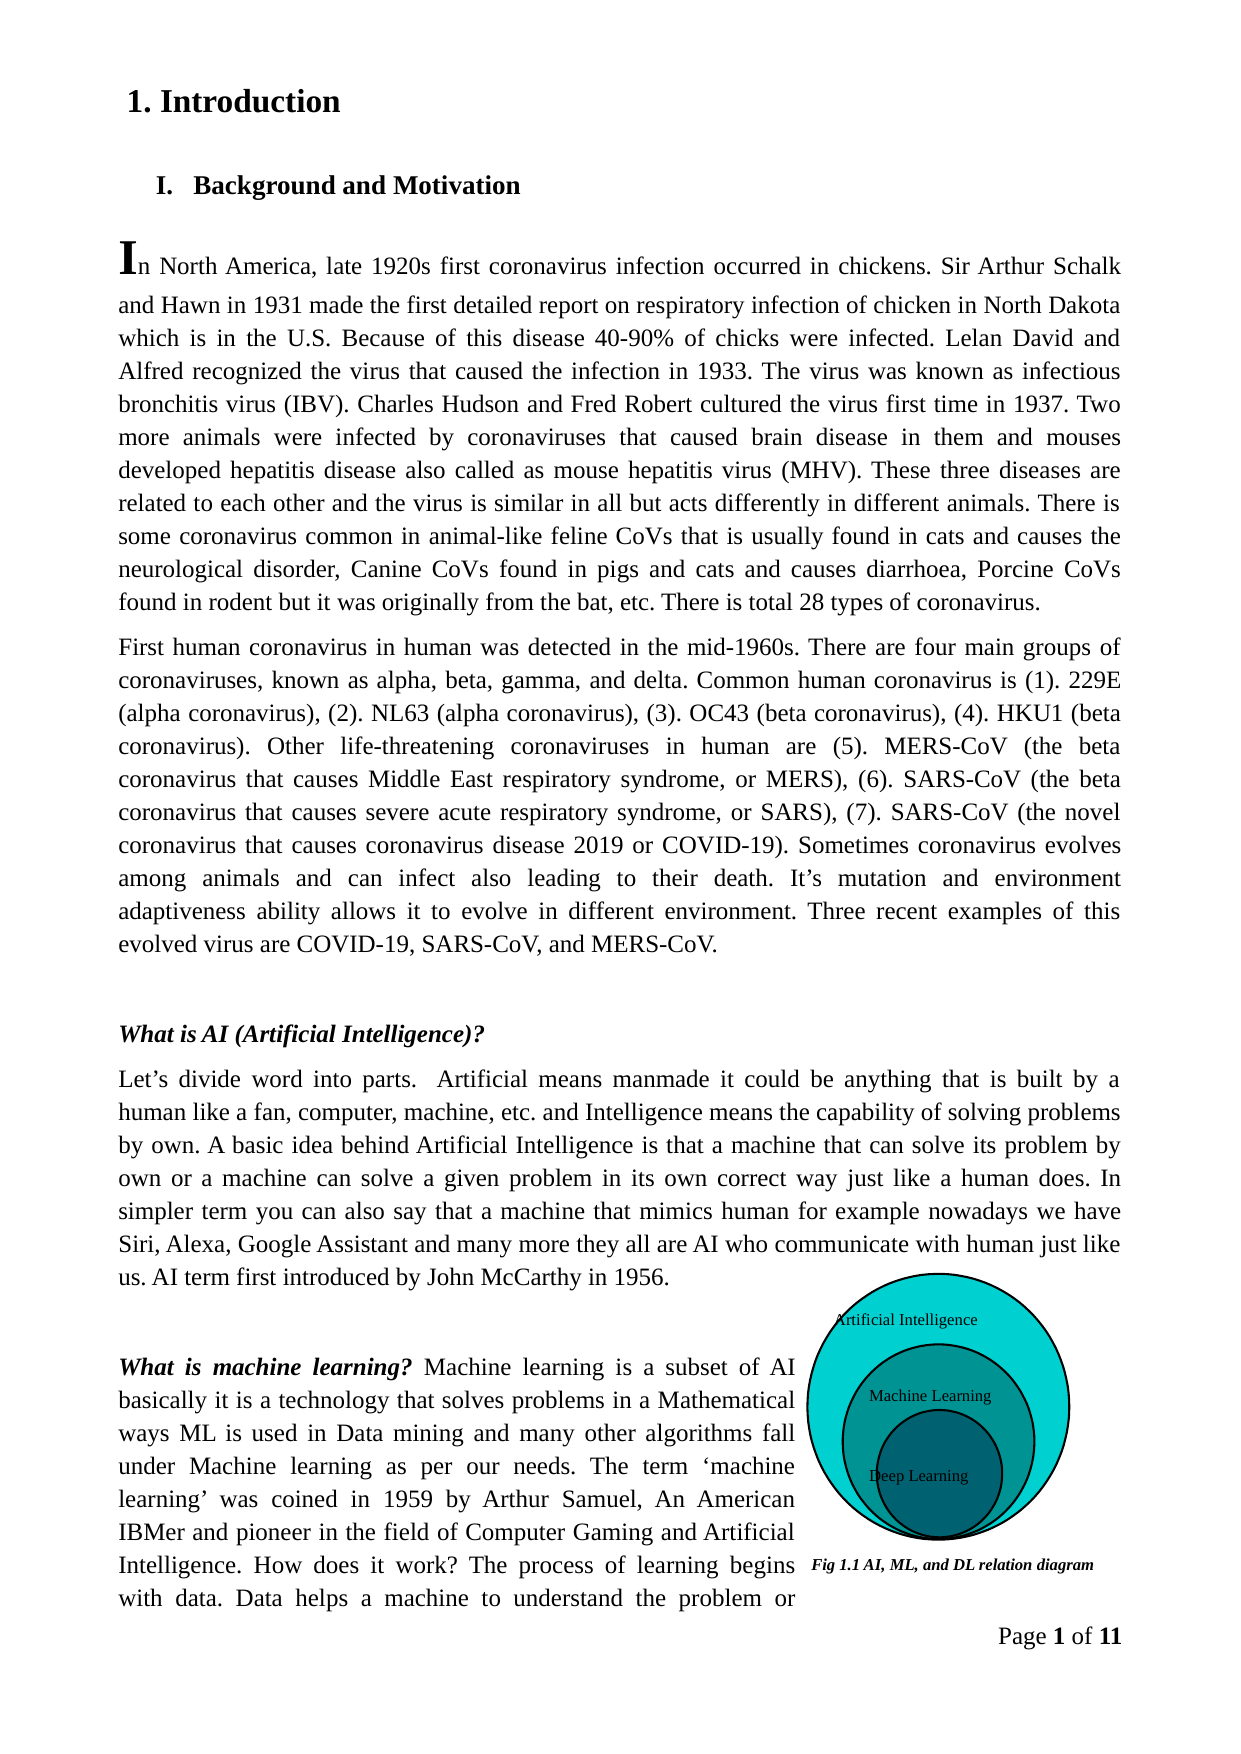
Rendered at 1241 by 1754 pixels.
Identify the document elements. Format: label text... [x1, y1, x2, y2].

text First human coronavirus in human was detected in the mid-1960s. There are four main groups of coronaviruses, known as alpha, beta, gamma, and delta. Common human coronavirus is (1). 229E (alpha coronavirus), (2). NL63 (alpha coronavirus), (3). OC43 (beta coronavirus), (4). HKU1 (beta coronavirus). Other life-threatening coronaviruses in human are (5). MERS-CoV (the beta coronavirus that causes Middle East respiratory syndrome, or MERS), (6). SARS-CoV (the beta coronavirus that causes severe acute respiratory syndrome, or SARS), (7). SARS-CoV (the novel coronavirus that causes coronavirus disease 2019 or COVID-19). Sometimes coronavirus evolves among animals and can infect also leading to their death. It’s mutation and environment adaptiveness ability allows it to evolve in different environment. Three recent examples of this evolved virus are COVID-19, SARS-CoV, and MERS-CoV. [118, 632, 1122, 958]
text What is machine learning? Machine learning is a subset of AI basically it is a technology that solves problems in a Mathematical ways ML is used in Data mining and many other algorithms fall under Machine learning as per our needs. The term ‘machine learning’ was coined in 1959 by Arthur Samuel, An American IBMer and pioneer in the field of Computer Gaming and Artificial Intelligence. How does it work? The process of learning begins with data. Data helps a machine to understand the problem or situation. The idea of machine learning is computers learn automatically without human interruption or explicitly programmed. [118, 1352, 1122, 1612]
text Let’s divide word into parts. Artificial means manmade it could be anything that is built by a human like a fan, computer, machine, etc. and Intelligence means the capability of solving problems by own. A basic idea behind Artificial Intelligence is that a machine that can solve its problem by own or a machine can solve a given problem in its own correct way just like a human does. In simpler term you can also say that a machine that mimics human for example nowadays we have Siri, Alexa, Google Assistant and many more they all are AI who communicate with human just like us. AI term first introduced by John McCarthy in 1956. [118, 1064, 1122, 1291]
text In North America, late 1920s first coronavirus infection occurred in chickens. Sir Arthur Schalk and Hawn in 1931 made the first detailed report on respiratory infection of chicken in North Dakota which is in the U.S. Because of this disease 40-90% of chicks were infected. Lelan David and Alfred recognized the virus that caused the infection in 1933. The virus was known as infectious bronchitis virus (IBV). Charles Hudson and Fred Robert cultured the virus first time in 1937. Two more animals were infected by coronaviruses that caused brain disease in them and mouses developed hepatitis disease also called as mouse hepatitis virus (MHV). These three diseases are related to each other and the virus is similar in all but acts differently in different animals. There is some coronavirus common in animal-like feline CoVs that is usually found in cats and causes the neurological disorder, Canine CoVs found in pigs and cats and causes diarrhoea, Porcine CoVs found in rodent but it was originally from the bat, etc. There is total 28 types of coronavirus. [118, 228, 1122, 616]
list Background and Motivation [156, 169, 1122, 201]
text 1. Introduction [118, 81, 1122, 119]
text What is AI (Artificial Intelligence)? [118, 1019, 1122, 1048]
